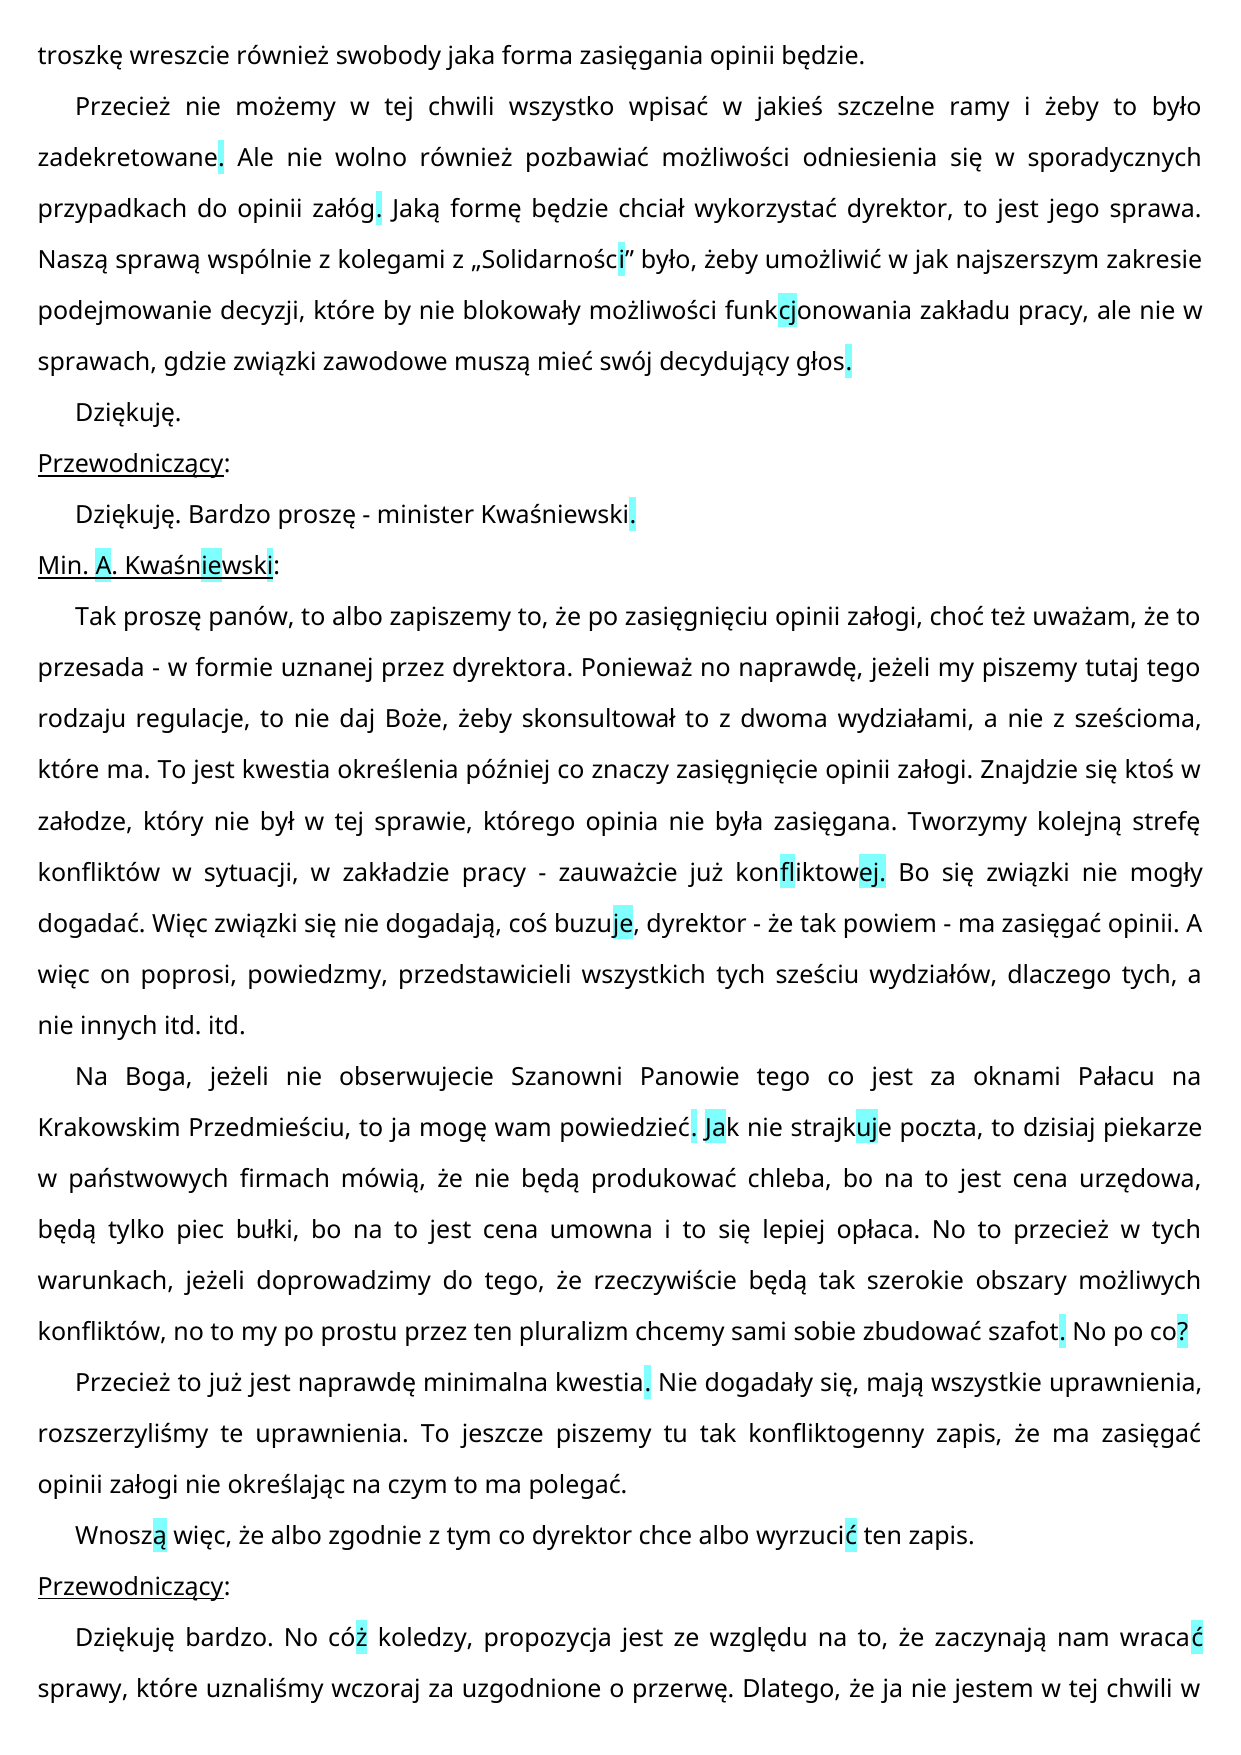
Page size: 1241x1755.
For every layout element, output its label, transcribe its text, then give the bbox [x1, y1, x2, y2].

text Dziękuję. Bardzo proszę - minister Kwaśniewski. [37, 497, 1203, 531]
text Przewodniczący: [37, 1569, 1203, 1603]
text Dziękuję bardzo. No cóż koledzy, propozycja jest ze względu na to, że zaczynają nam wracać sprawy, które uznaliśmy wczoraj za uzgodnione o przerwę. Dlatego, że ja nie jestem w tej chwili w [37, 1620, 1203, 1705]
text Na Boga, jeżeli nie obserwujecie Szanowni Panowie tego co jest za oknami Pałacu na Krakowskim Przedmieściu, to ja mogę wam powiedzieć. Jak nie strajkuje poczta, to dzisiaj piekarze w państwowych firmach mówią, że nie będą produkować chleba, bo na to jest cena urzędowa, będą tylko piec bułki, bo na to jest cena umowna i to się lepiej opłaca. No to przecież w tych warunkach, jeżeli doprowadzimy do tego, że rzeczywiście będą tak szerokie obszary możliwych konfliktów, no to my po prostu przez ten pluralizm chcemy sami sobie zbudować szafot. No po co? [37, 1058, 1203, 1348]
text Dziękuję. [37, 395, 1203, 429]
text troszkę wreszcie również swobody jaka forma zasięgania opinii będzie. [37, 37, 1203, 72]
text Min. A. Kwaśniewski: [37, 548, 1203, 582]
text Przewodniczący: [37, 446, 1203, 480]
text Wnoszą więc, że albo zgodnie z tym co dyrektor chce albo wyrzucić ten zapis. [37, 1518, 1203, 1552]
text Tak proszę panów, to albo zapiszemy to, że po zasięgnięciu opinii załogi, choć też uważam, że to przesada - w formie uznanej przez dyrektora. Ponieważ no naprawdę, jeżeli my piszemy tutaj tego rodzaju regulacje, to nie daj Boże, żeby skonsultował to z dwoma wydziałami, a nie z sześcioma, które ma. To jest kwestia określenia później co znaczy zasięgnięcie opinii załogi. Znajdzie się ktoś w załodze, który nie był w tej sprawie, którego opinia nie była zasięgana. Tworzymy kolejną strefę konfliktów w sytuacji, w zakładzie pracy - zauważcie już konfliktowej. Bo się związki nie mogły dogadać. Więc związki się nie dogadają, coś buzuje, dyrektor - że tak powiem - ma zasięgać opinii. A więc on poprosi, powiedzmy, przedstawicieli wszystkich tych sześciu wydziałów, dlaczego tych, a nie innych itd. itd. [37, 599, 1203, 1041]
text Przecież to już jest naprawdę minimalna kwestia. Nie dogadały się, mają wszystkie uprawnienia, rozszerzyliśmy te uprawnienia. To jeszcze piszemy tu tak konfliktogenny zapis, że ma zasięgać opinii załogi nie określając na czym to ma polegać. [37, 1364, 1203, 1501]
text Przecież nie możemy w tej chwili wszystko wpisać w jakieś szczelne ramy i żeby to było zadekretowane. Ale nie wolno również pozbawiać możliwości odniesienia się w sporadycznych przypadkach do opinii załóg. Jaką formę będzie chciał wykorzystać dyrektor, to jest jego sprawa. Naszą sprawą wspólnie z kolegami z „Solidarności” było, żeby umożliwić w jak najszerszym zakresie podejmowanie decyzji, które by nie blokowały możliwości funkcjonowania zakładu pracy, ale nie w sprawach, gdzie związki zawodowe muszą mieć swój decydujący głos. [37, 88, 1203, 378]
